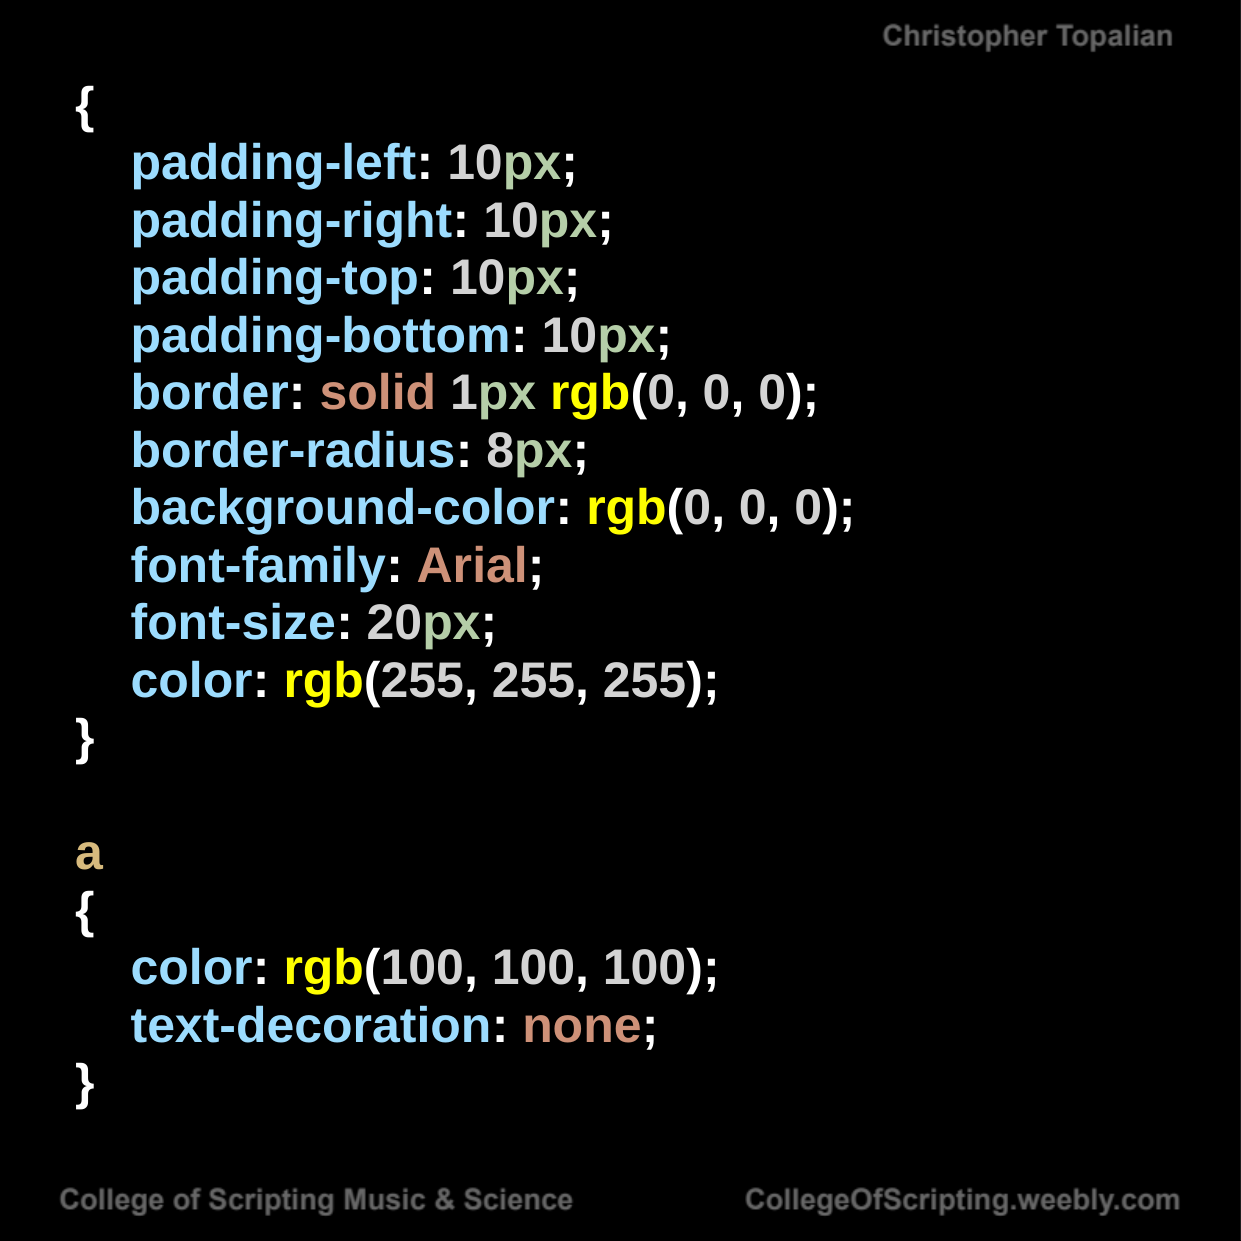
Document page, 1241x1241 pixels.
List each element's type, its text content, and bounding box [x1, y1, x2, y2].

text text-decoration: none; [75, 995, 1166, 1052]
text border-radius: 8px; [75, 420, 1166, 477]
text padding-bottom: 10px; [75, 305, 1166, 362]
text padding-right: 10px; [75, 190, 1166, 247]
text color: rgb(100, 100, 100); [75, 937, 1166, 995]
text { [75, 880, 1166, 937]
text font-size: 20px; [75, 592, 1166, 650]
text font-family: Arial; [75, 535, 1166, 592]
text color: rgb(255, 255, 255); [75, 650, 1166, 707]
text } [75, 707, 1166, 765]
text padding-left: 10px; [75, 132, 1166, 190]
text { [75, 75, 1166, 132]
text a [75, 822, 1166, 880]
text padding-top: 10px; [75, 247, 1166, 305]
text background-color: rgb(0, 0, 0); [75, 477, 1166, 535]
text } [75, 1052, 1166, 1110]
text border: solid 1px rgb(0, 0, 0); [75, 362, 1166, 420]
